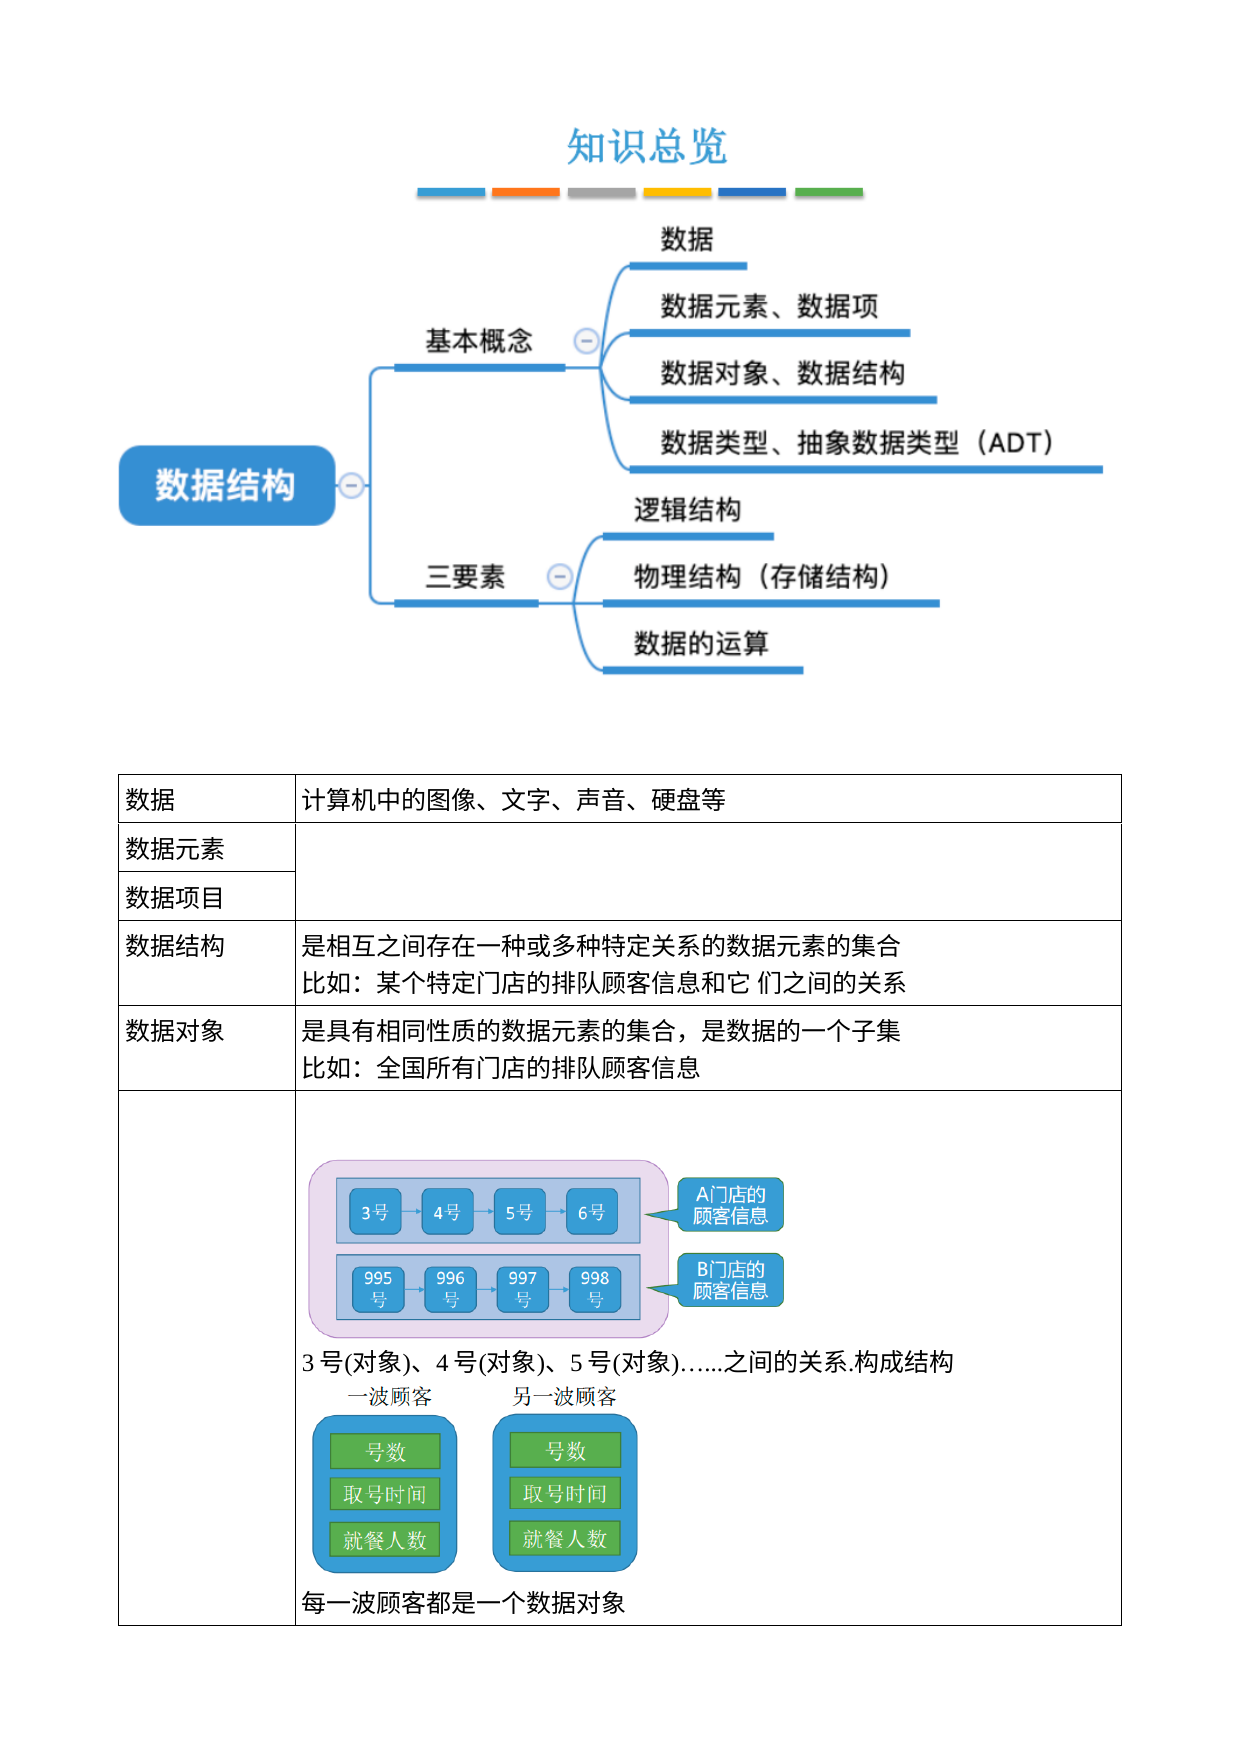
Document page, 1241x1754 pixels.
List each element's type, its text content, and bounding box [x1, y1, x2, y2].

table_header 计算机中的图像、文字、声音、硬盘等 [296, 775, 1121, 822]
table_cell 数据项目 [119, 872, 295, 920]
table_cell [296, 824, 1121, 920]
picture [301, 1153, 793, 1342]
table_cell 数据对象 [119, 1006, 295, 1090]
table_cell 是相互之间存在一种或多种特定关系的数据元素的集合 比如：某个特定门店的排队顾客信息和它 们之间的关系 [296, 921, 1121, 1005]
table_cell 是具有相同性质的数据元素的集合，是数据的一个子集 比如：全国所有门店的排队顾客信息 [296, 1006, 1121, 1090]
table_cell 3号(对象)、4号(对象)、5号(对象)…...之间的关系.构成结构 每一波顾客都是一个数据对象 [296, 1091, 1121, 1625]
picture [301, 1378, 653, 1578]
picture [118, 118, 1123, 688]
table_cell 数据结构 [119, 921, 295, 1005]
table_cell [119, 1091, 295, 1625]
table_header 数据 [119, 775, 295, 822]
table_cell 数据元素 [119, 824, 295, 871]
